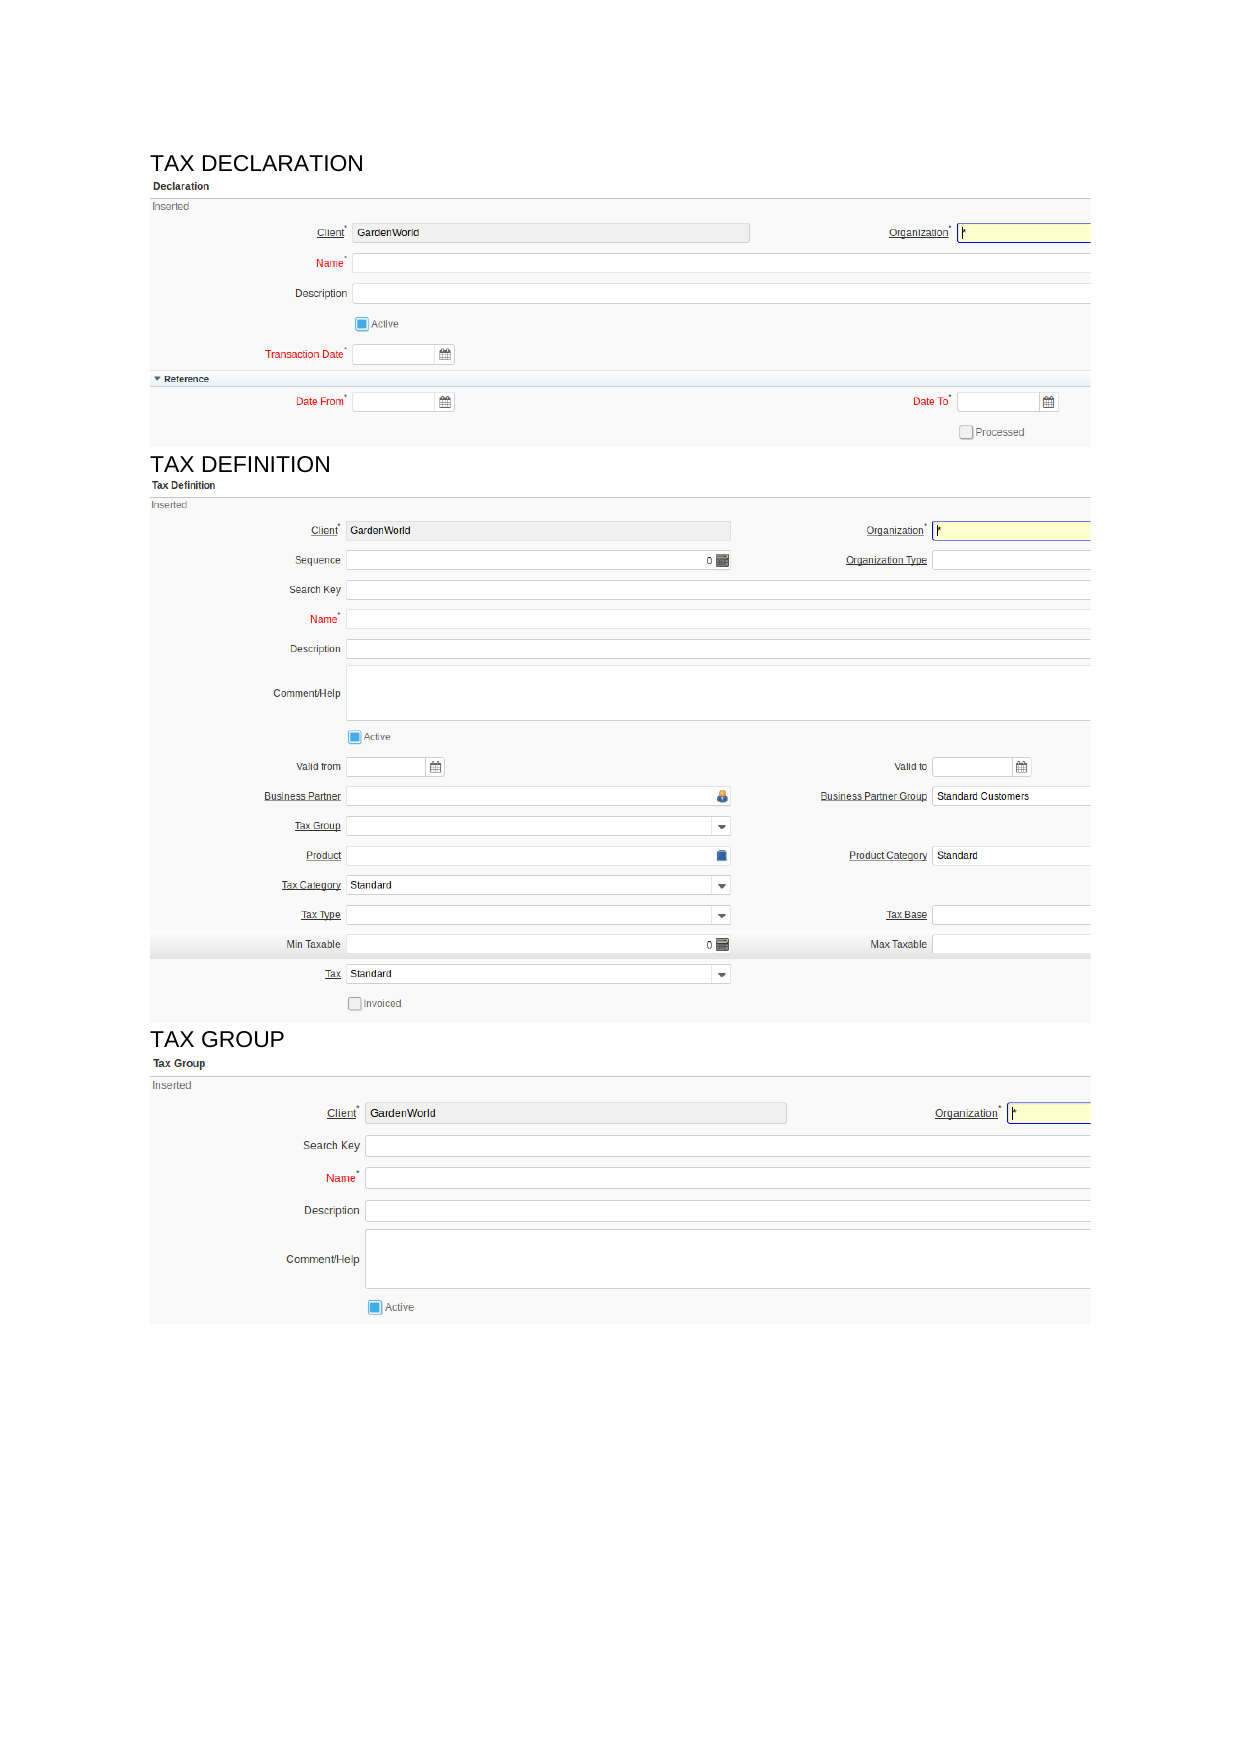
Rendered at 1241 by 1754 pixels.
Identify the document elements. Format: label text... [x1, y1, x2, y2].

text TAX GROUP [150, 1026, 1090, 1056]
text TAX DECLARATION [150, 150, 1090, 180]
picture [150, 1056, 1091, 1324]
picture [150, 180, 1091, 447]
picture [150, 481, 1091, 1023]
text TAX DEFINITION [150, 451, 1090, 481]
